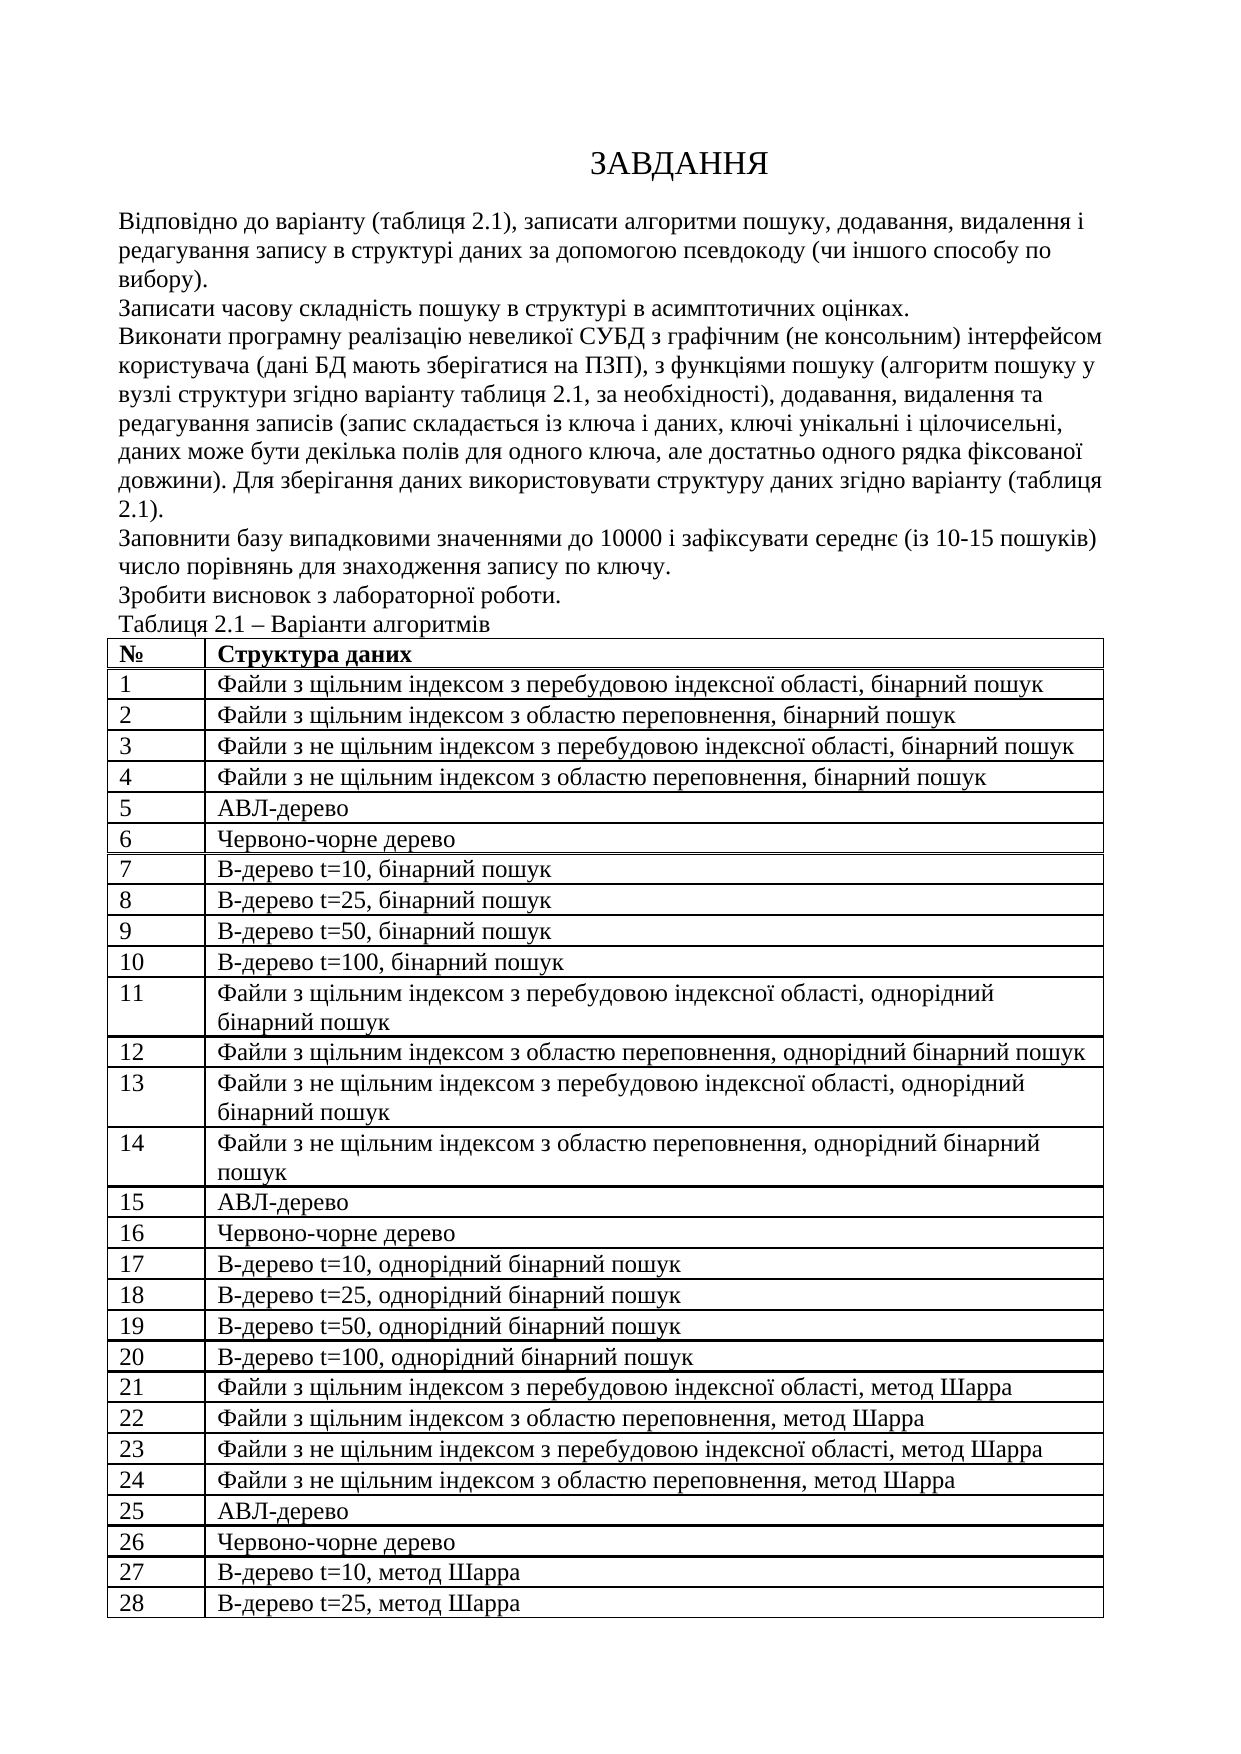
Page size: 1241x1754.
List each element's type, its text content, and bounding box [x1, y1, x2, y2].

table_cell Червоно-чорне дерево [206, 1527, 1103, 1555]
table_cell 21 [108, 1373, 204, 1401]
table_cell B-дерево t=25, бінарний пошук [206, 885, 1103, 914]
text Заповнити базу випадковими значеннями до 10000 і зафіксувати середнє (із 10-15 пошуків) число порівнянь для знаходження запису по ключу. [118, 523, 1122, 580]
text Відповідно до варіанту (таблиця 2.1), записати алгоритми пошуку, додавання, видалення і редагування запису в структурі даних за допомогою псевдокоду (чи іншого способу по вибору). [118, 206, 1122, 293]
table_cell 17 [108, 1249, 204, 1278]
table_cell 14 [108, 1128, 204, 1185]
table_cell 2 [108, 700, 204, 729]
table_cell 18 [108, 1280, 204, 1309]
table_cell 24 [108, 1465, 204, 1494]
table_cell 9 [108, 916, 204, 945]
table_cell B-дерево t=50, однорідний бінарний пошук [206, 1311, 1103, 1339]
table_cell АВЛ-дерево [206, 793, 1103, 822]
table_cell 10 [108, 947, 204, 976]
table_cell B-дерево t=25, метод Шарра [206, 1588, 1103, 1617]
table_cell 1 [108, 670, 204, 698]
table_cell Файли з щільним індексом з областю переповнення, однорідний бінарний пошук [206, 1038, 1103, 1066]
table_cell 19 [108, 1311, 204, 1339]
table_cell Файли з не щільним індексом з перебудовою індексної області, однорідний бінарний пошук [206, 1068, 1103, 1126]
table_cell 25 [108, 1496, 204, 1524]
table_cell 11 [108, 978, 204, 1035]
table_cell 8 [108, 885, 204, 914]
table_cell 16 [108, 1218, 204, 1247]
table_header № [108, 639, 204, 667]
table_cell B-дерево t=10, метод Шарра [206, 1558, 1103, 1586]
text Виконати програмну реалізацію невеликої СУБД з графічним (не консольним) інтерфейсом користувача (дані БД мають зберігатися на ПЗП), з функціями пошуку (алгоритм пошуку у вузлі структури згідно варіанту таблиця 2.1, за необхідності), додавання, видалення та редагування записів (запис складається із ключа і даних, ключі унікальні і цілочисельні, даних може бути декілька полів для одного ключа, але достатньо одного рядка фіксованої довжини). Для зберігання даних використовувати структуру даних згідно варіанту (таблиця 2.1). [118, 321, 1122, 523]
table_cell Файли з не щільним індексом з областю переповнення, бінарний пошук [206, 762, 1103, 791]
table_cell 23 [108, 1434, 204, 1463]
table_cell 27 [108, 1558, 204, 1586]
table_cell B-дерево t=10, однорідний бінарний пошук [206, 1249, 1103, 1278]
text Записати часову складність пошуку в структурі в асимптотичних оцінках. [118, 293, 1122, 321]
table_cell B-дерево t=100, однорідний бінарний пошук [206, 1342, 1103, 1370]
table_cell 20 [108, 1342, 204, 1370]
table_cell 7 [108, 855, 204, 883]
table_cell 15 [108, 1188, 204, 1216]
table_cell Файли з не щільним індексом з областю переповнення, однорідний бінарний пошук [206, 1128, 1103, 1185]
table_cell 28 [108, 1588, 204, 1617]
table_cell 12 [108, 1038, 204, 1066]
table_cell Файли з щільним індексом з перебудовою індексної області, метод Шарра [206, 1373, 1103, 1401]
table_cell 3 [108, 731, 204, 760]
table_cell Файли з щільним індексом з перебудовою індексної області, бінарний пошук [206, 670, 1103, 698]
table_cell B-дерево t=10, бінарний пошук [206, 855, 1103, 883]
text Таблиця 2.1 – Варіанти алгоритмів [118, 609, 1122, 638]
table_cell Червоно-чорне дерево [206, 824, 1103, 852]
table_cell Червоно-чорне дерево [206, 1218, 1103, 1247]
table_cell Файли з щільним індексом з областю переповнення, бінарний пошук [206, 700, 1103, 729]
text Зробити висновок з лабораторної роботи. [118, 580, 1122, 609]
table_cell B-дерево t=25, однорідний бінарний пошук [206, 1280, 1103, 1309]
subtitle Завдання [118, 143, 1122, 181]
table_cell 4 [108, 762, 204, 791]
table_cell B-дерево t=100, бінарний пошук [206, 947, 1103, 976]
table_cell 22 [108, 1403, 204, 1432]
table_cell 13 [108, 1068, 204, 1126]
table_cell АВЛ-дерево [206, 1188, 1103, 1216]
table_cell Файли з щільним індексом з перебудовою індексної області, однорідний бінарний пошук [206, 978, 1103, 1035]
table_cell 6 [108, 824, 204, 852]
table_cell 5 [108, 793, 204, 822]
table_cell Файли з не щільним індексом з перебудовою індексної області, бінарний пошук [206, 731, 1103, 760]
table_cell АВЛ-дерево [206, 1496, 1103, 1524]
table_cell Файли з не щільним індексом з перебудовою індексної області, метод Шарра [206, 1434, 1103, 1463]
table_cell B-дерево t=50, бінарний пошук [206, 916, 1103, 945]
table_cell 26 [108, 1527, 204, 1555]
table_cell Файли з щільним індексом з областю переповнення, метод Шарра [206, 1403, 1103, 1432]
table_cell Файли з не щільним індексом з областю переповнення, метод Шарра [206, 1465, 1103, 1494]
table_header Структура даних [206, 639, 1103, 667]
